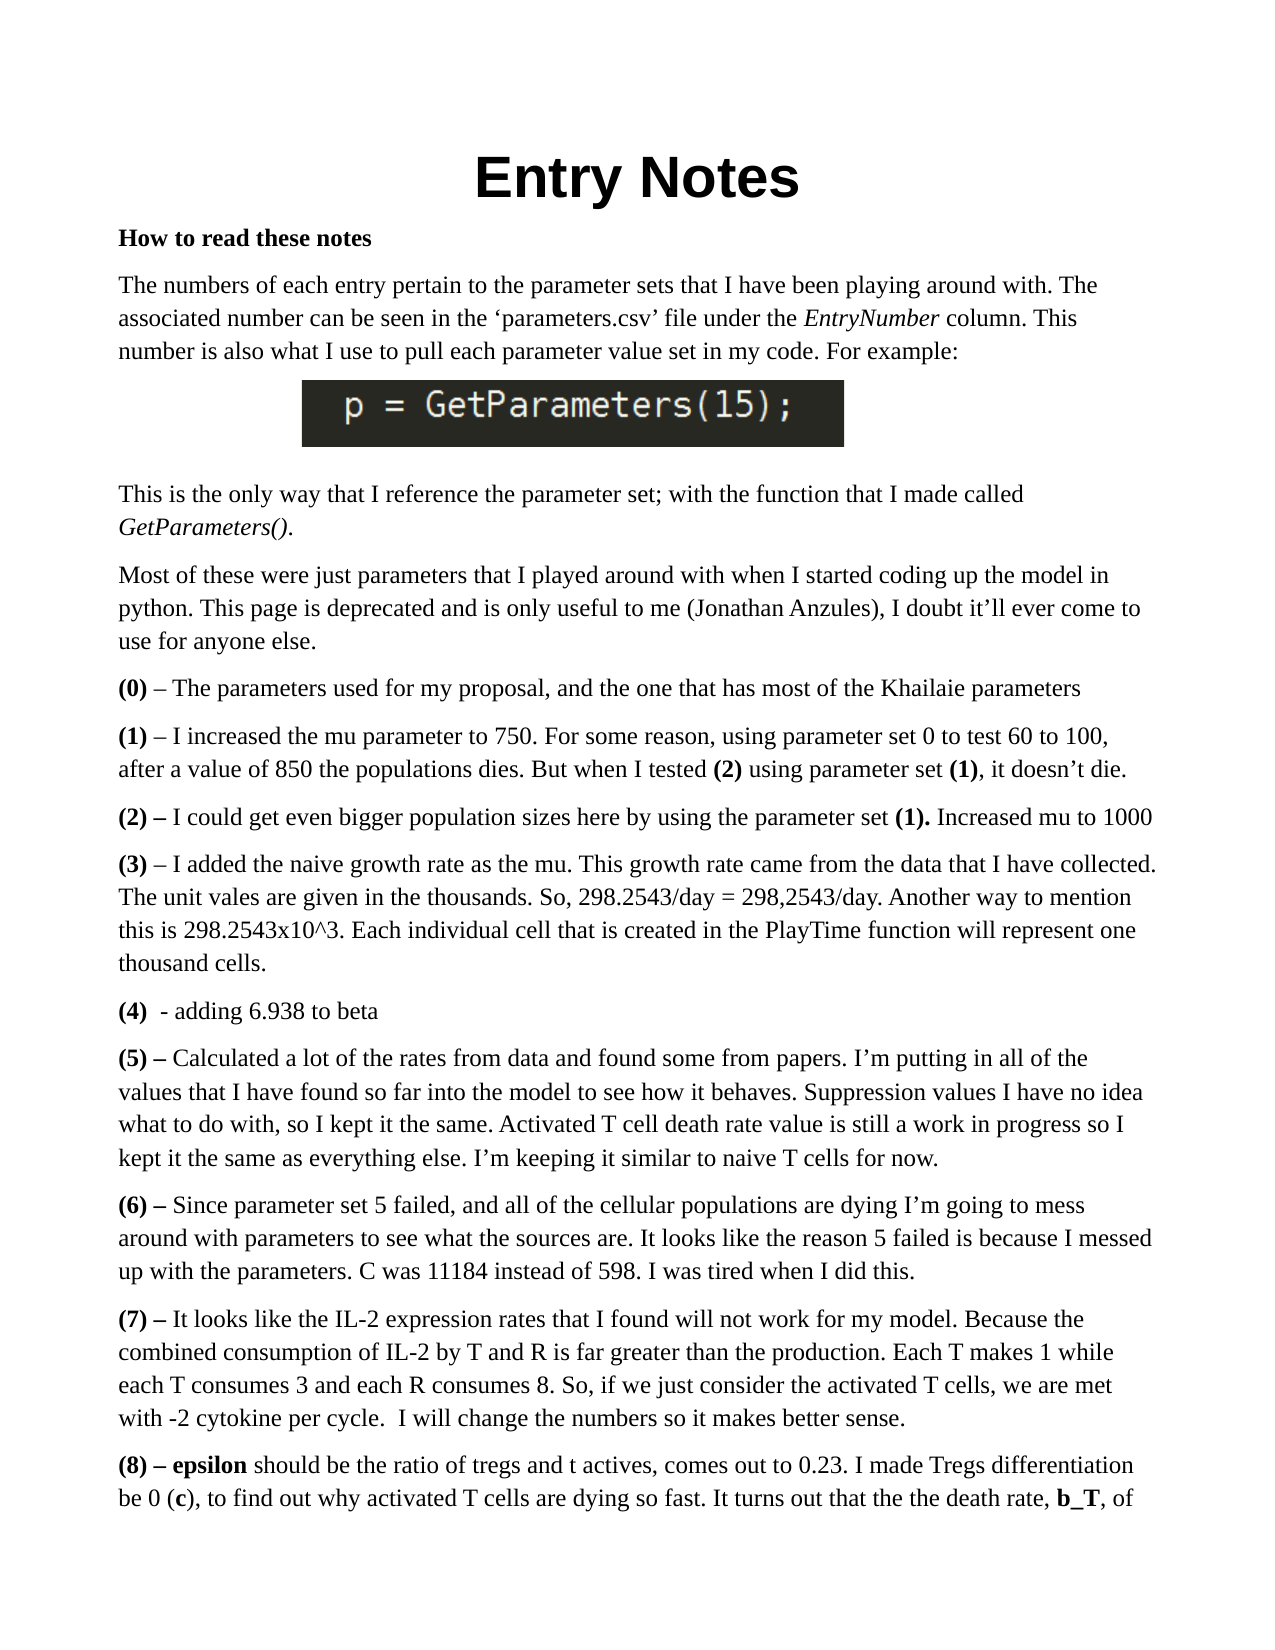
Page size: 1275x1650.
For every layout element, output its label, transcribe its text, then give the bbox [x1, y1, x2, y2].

text (5) – Calculated a lot of the rates from data and found some from papers. I’m putting in all of the values that I have found so far into the model to see how it behaves. Suppression values I have no idea what to do with, so I kept it the same. Activated T cell death rate value is still a work in progress so I kept it the same as everything else. I’m keeping it similar to naive T cells for now. [118, 1043, 1157, 1171]
text (2) – I could get even bigger population sizes here by using the parameter set (1). Increased mu to 1000 [118, 802, 1157, 830]
text (6) – Since parameter set 5 failed, and all of the cellular populations are dying I’m going to mess around with parameters to see what the sources are. It looks like the reason 5 failed is because I messed up with the parameters. C was 11184 instead of 598. I was tired when I did this. [118, 1190, 1157, 1285]
picture [301, 380, 845, 447]
text Most of these were just parameters that I played around with when I started coding up the model in python. This page is deprecated and is only useful to me (Jonathan Anzules), I doubt it’ll ever come to use for anyone else. [118, 560, 1157, 654]
text (0) – The parameters used for my proposal, and the one that has most of the Khailaie parameters [118, 673, 1157, 702]
text (3) – I added the naive growth rate as the mu. This growth rate came from the data that I have collected. The unit vales are given in the thousands. So, 298.2543/day = 298,2543/day. Another way to mention this is 298.2543x10^3. Each individual cell that is created in the PlayTime function will represent one thousand cells. [118, 849, 1157, 977]
text (1) – I increased the mu parameter to 750. For some reason, using parameter set 0 to test 60 to 100, after a value of 850 the populations dies. But when I tested (2) using parameter set (1), it doesn’t die. [118, 721, 1157, 783]
text How to read these notes [118, 223, 1157, 251]
text (4) - adding 6.938 to beta [118, 996, 1157, 1025]
text This is the only way that I reference the parameter set; with the function that I made called GetParameters(). [118, 479, 1157, 541]
text (7) – It looks like the IL-2 expression rates that I found will not work for my model. Because the combined consumption of IL-2 by T and R is far greater than the production. Each T makes 1 while each T consumes 3 and each R consumes 8. So, if we just consider the activated T cells, we are met with -2 cytokine per cycle. I will change the numbers so it makes better sense. [118, 1304, 1157, 1432]
title Entry Notes [118, 143, 1157, 210]
text (8) – epsilon should be the ratio of tregs and t actives, comes out to 0.23. I made Tregs differentiation be 0 (c), to find out why activated T cells are dying so fast. It turns out that the the death rate, b_T, of [118, 1451, 1157, 1512]
text The numbers of each entry pertain to the parameter sets that I have been playing around with. The associated number can be seen in the ‘parameters.csv’ file under the EntryNumber column. This number is also what I use to pull each parameter value set in my code. For example: [118, 270, 1157, 365]
